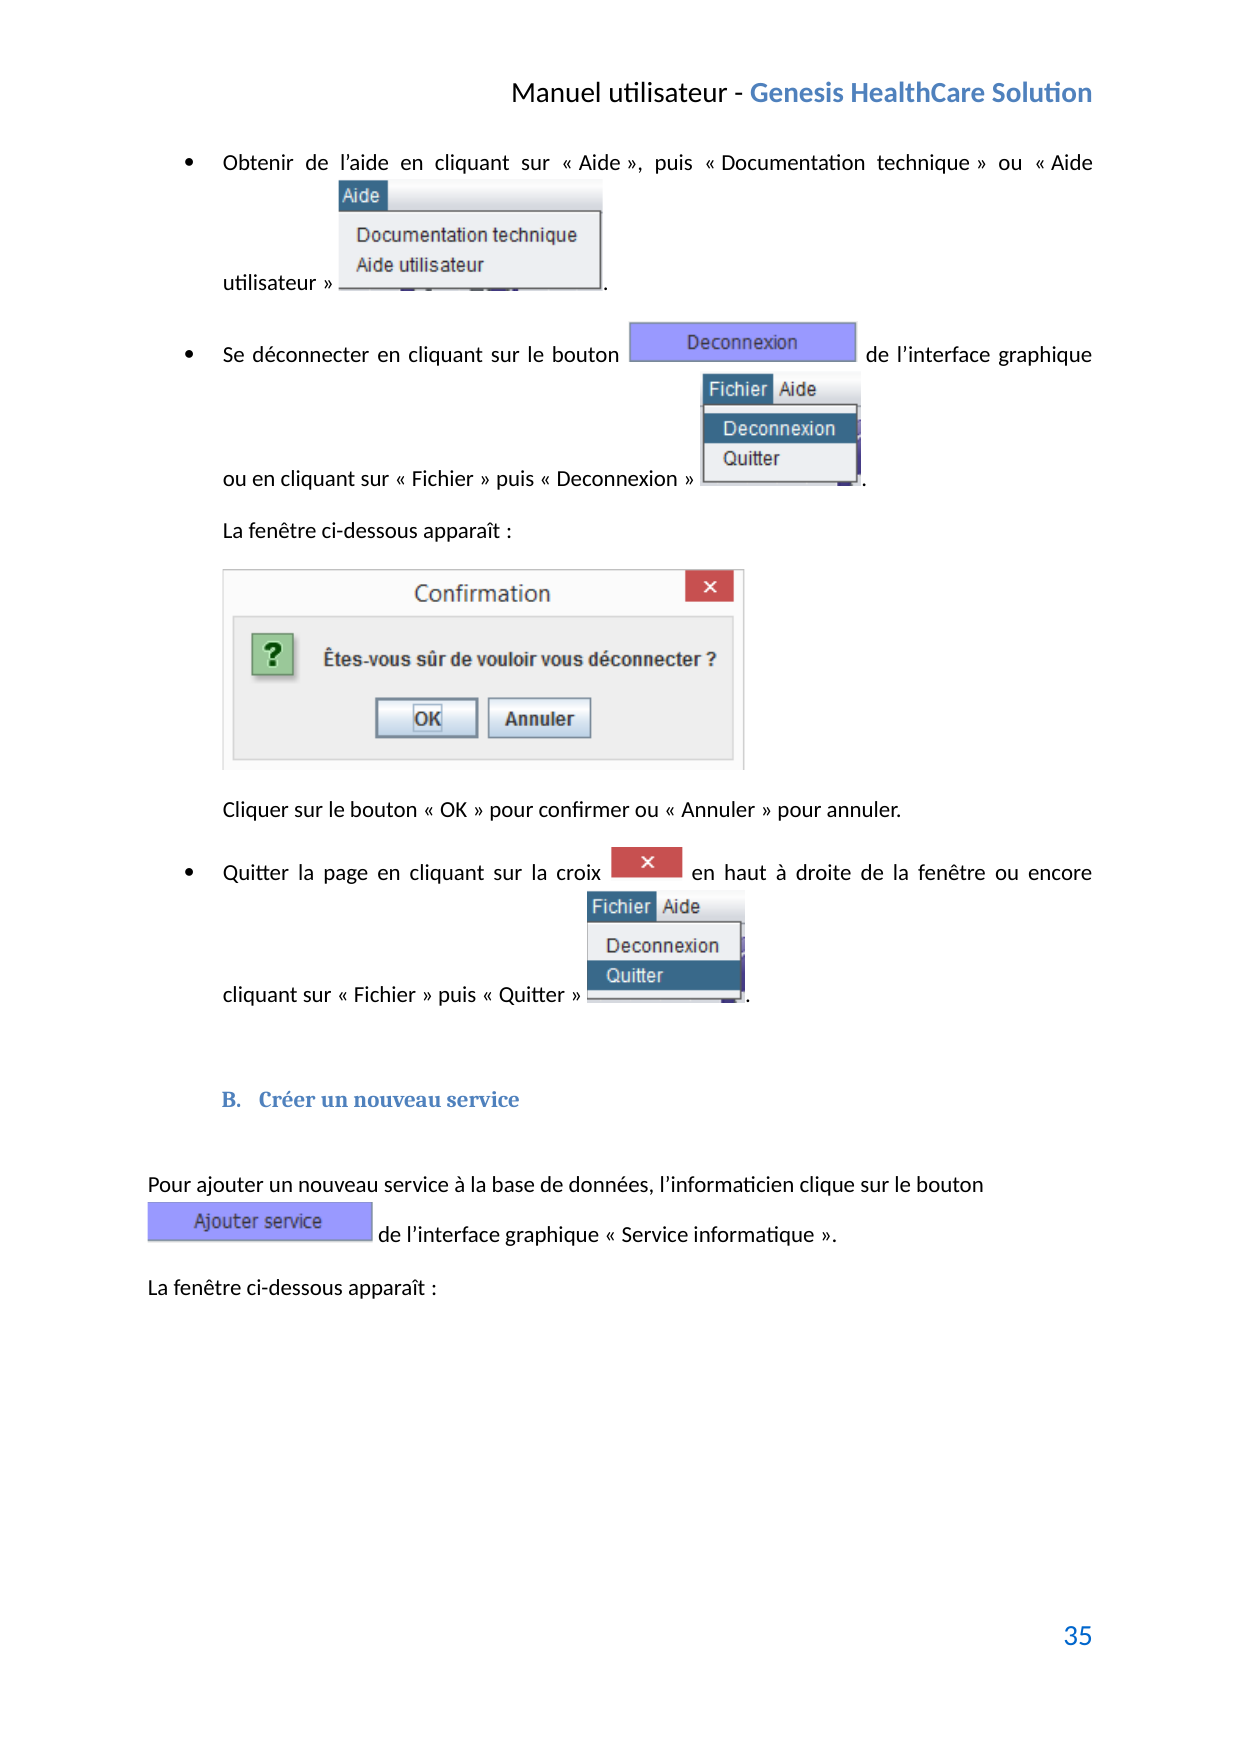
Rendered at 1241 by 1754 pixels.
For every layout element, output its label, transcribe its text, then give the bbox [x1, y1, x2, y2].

list Quitter la page en cliquant sur la croix en haut à droite de la fenêtre ou encore cliquant sur « Fichier » puis « Quitter » . [185, 848, 1093, 1009]
picture [222, 569, 745, 770]
picture [147, 1202, 373, 1243]
text Pour ajouter un nouveau service à la base de données, l’informaticien clique sur le bouton de l’interface graphique « Service informatique ». [148, 1170, 1093, 1248]
list Se déconnecter en cliquant sur le bouton de l’interface graphique ou en cliquant sur « Fichier » puis « Deconnexion » . [185, 321, 1093, 492]
list Obtenir de l’aide en cliquant sur « Aide », puis « Documentation technique » ou « Aide utilisateur » . [185, 148, 1093, 296]
picture [610, 847, 683, 881]
list Cliquer sur le bouton « OK » pour confirmer ou « Annuler » pour annuler. [223, 795, 1093, 823]
picture [338, 179, 603, 291]
picture [628, 321, 858, 362]
picture [700, 371, 861, 486]
subtitle Créer un nouveau service [221, 1087, 1093, 1113]
picture [587, 890, 745, 1003]
text La fenêtre ci-dessous apparaît : [148, 1273, 1093, 1301]
list La fenêtre ci-dessous apparaît : [223, 517, 1093, 545]
